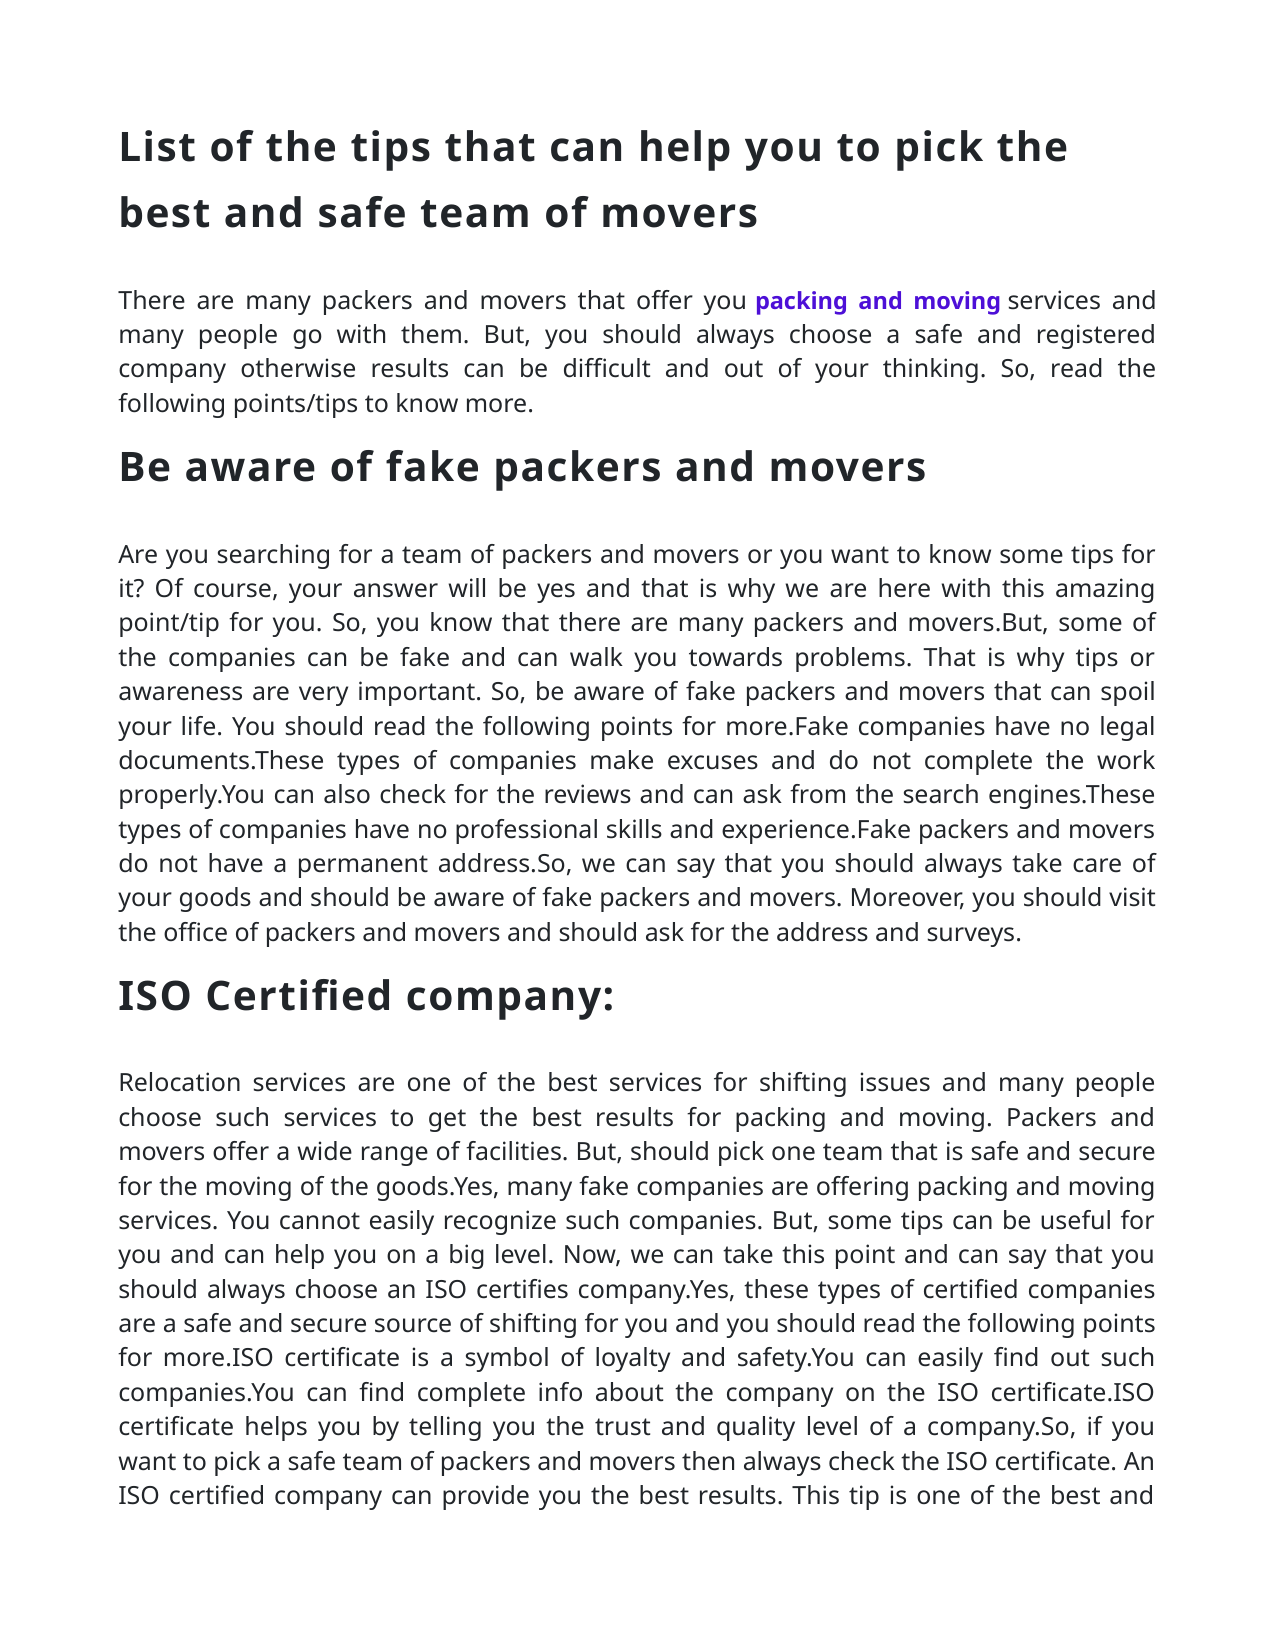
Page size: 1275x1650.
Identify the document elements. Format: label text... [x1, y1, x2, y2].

subtitle Be aware of fake packers and movers [118, 438, 1157, 494]
text There are many packers and movers that offer you packing and moving services and many people go with them. But, you should always choose a safe and registered company otherwise results can be difficult and out of your thinking. So, read the following points/tips to know more. [118, 282, 1157, 419]
subtitle List of the tips that can help you to pick the best and safe team of movers [118, 118, 1157, 240]
text Are you searching for a team of packers and movers or you want to know some tips for it? Of course, your answer will be yes and that is why we are here with this amazing point/tip for you. So, you know that there are many packers and movers.But, some of the companies can be fake and can walk you towards problems. That is why tips or awareness are very important. So, be aware of fake packers and movers that can spoil your life. You should read the following points for more.Fake companies have no legal documents.These types of companies make excuses and do not complete the work properly.You can also check for the reviews and can ask from the search engines.These types of companies have no professional skills and experience.Fake packers and movers do not have a permanent address.So, we can say that you should always take care of your goods and should be aware of fake packers and movers. Moreover, you should visit the office of packers and movers and should ask for the address and surveys. [118, 536, 1157, 948]
text Relocation services are one of the best services for shifting issues and many people choose such services to get the best results for packing and moving. Packers and movers offer a wide range of facilities. But, should pick one team that is safe and secure for the moving of the goods.Yes, many fake companies are offering packing and moving services. You cannot easily recognize such companies. But, some tips can be useful for you and can help you on a big level. Now, we can take this point and can say that you should always choose an ISO certifies company.Yes, these types of certified companies are a safe and secure source of shifting for you and you should read the following points for more.ISO certificate is a symbol of loyalty and safety.You can easily find out such companies.You can find complete info about the company on the ISO certificate.ISO certificate helps you by telling you the trust and quality level of a company.So, if you want to pick a safe team of packers and movers then always check the ISO certificate. An ISO certified company can provide you the best results. This tip is one of the best and [118, 1065, 1157, 1512]
subtitle ISO Certified company: [118, 967, 1157, 1022]
